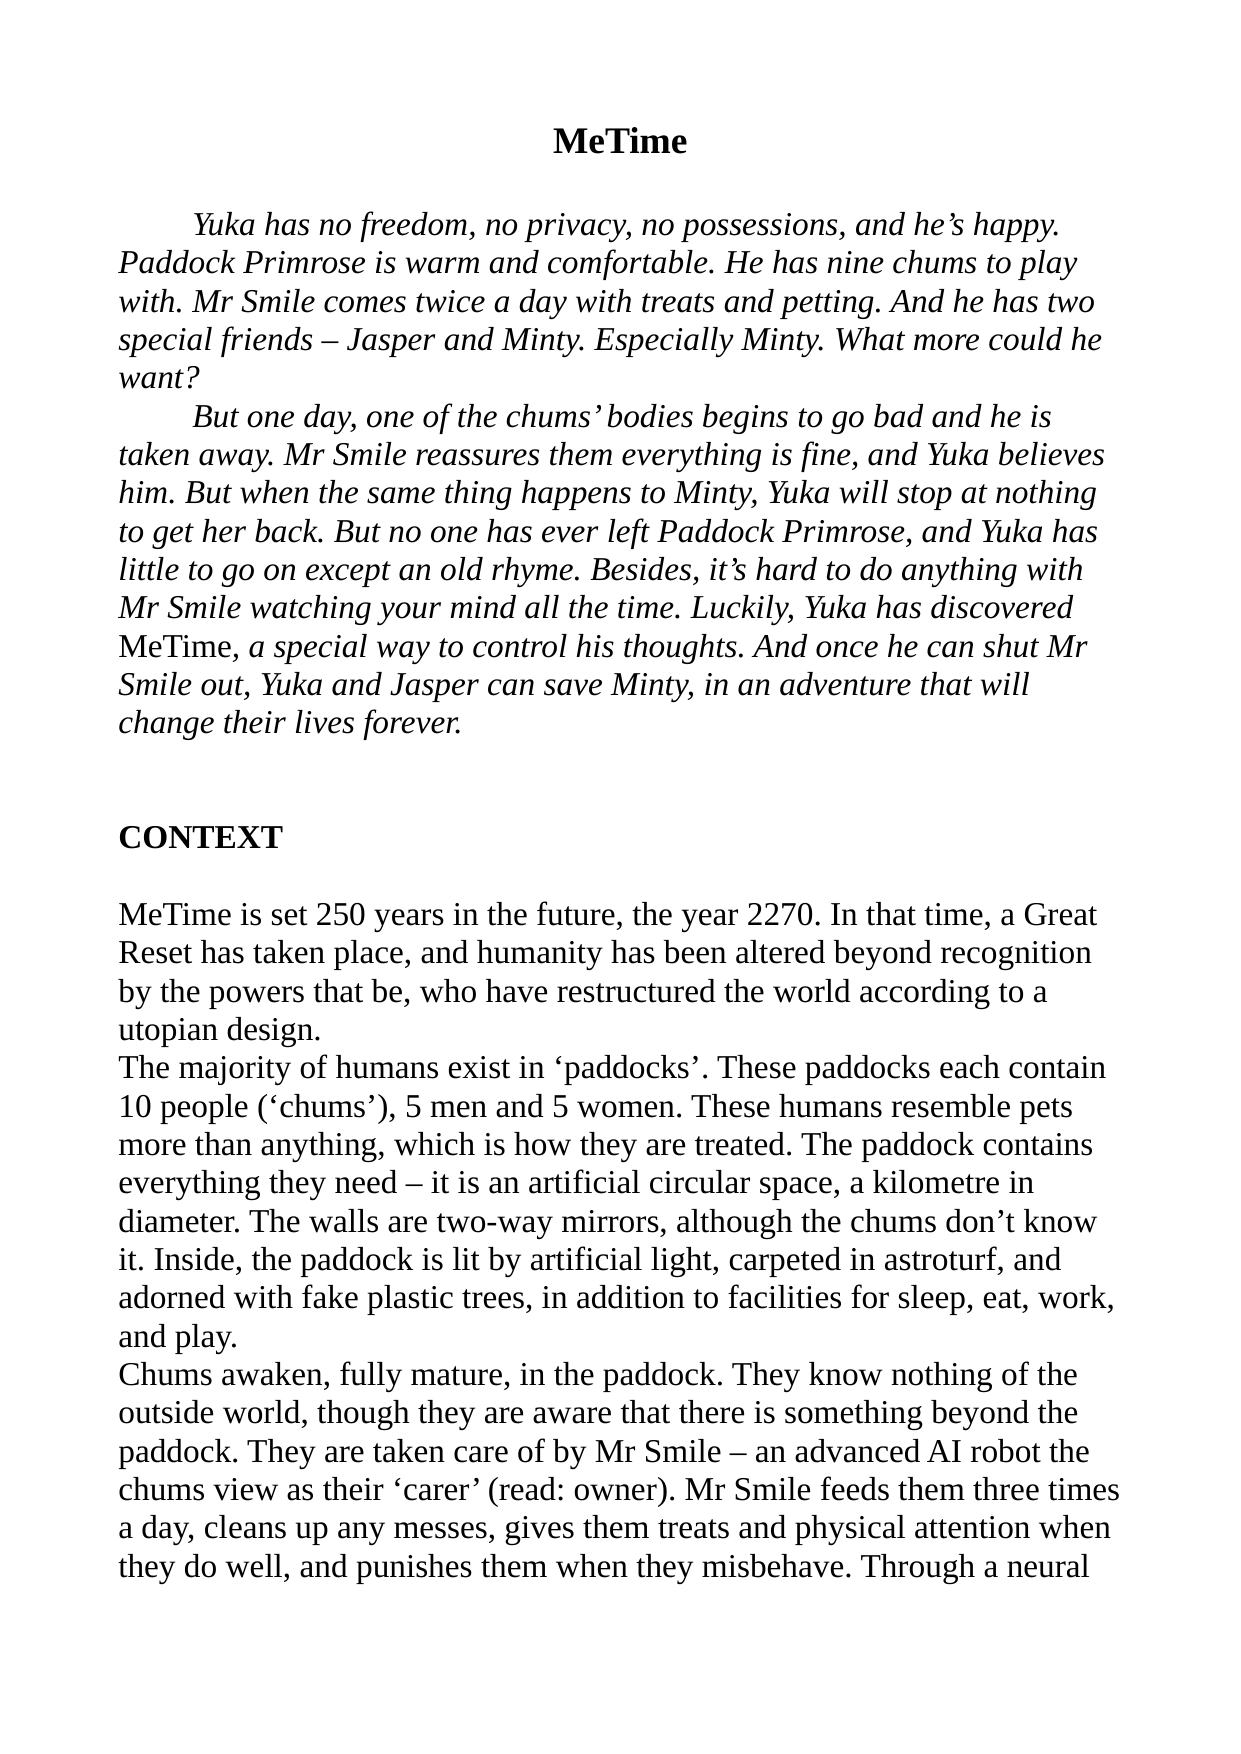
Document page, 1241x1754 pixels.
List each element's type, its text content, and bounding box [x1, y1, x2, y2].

text MeTime [118, 118, 1122, 161]
text The majority of humans exist in ‘paddocks’. These paddocks each contain 10 people (‘chums’), 5 men and 5 women. These humans resemble pets more than anything, which is how they are treated. The paddock contains everything they need – it is an artificial circular space, a kilometre in diameter. The walls are two-way mirrors, although the chums don’t know it. Inside, the paddock is lit by artificial light, carpeted in astroturf, and adorned with fake plastic trees, in addition to facilities for sleep, eat, work, and play. [118, 1048, 1122, 1354]
text MeTime is set 250 years in the future, the year 2270. In that time, a Great Reset has taken place, and humanity has been altered beyond recognition by the powers that be, who have restructured the world according to a utopian design. [118, 894, 1122, 1048]
text Yuka has no freedom, no privacy, no possessions, and he’s happy. Paddock Primrose is warm and comfortable. He has nine chums to play with. Mr Smile comes twice a day with treats and petting. And he has two special friends – Jasper and Minty. Especially Minty. What more could he want? [118, 204, 1122, 396]
text But one day, one of the chums’ bodies begins to go bad and he is taken away. Mr Smile reassures them everything is fine, and Yuka believes him. But when the same thing happens to Minty, Yuka will stop at nothing to get her back. But no one has ever left Paddock Primrose, and Yuka has little to go on except an old rhyme. Besides, it’s hard to do anything with Mr Smile watching your mind all the time. Luckily, Yuka has discovered MeTime, a special way to control his thoughts. And once he can shut Mr Smile out, Yuka and Jasper can save Minty, in an adventure that will change their lives forever. [118, 396, 1122, 741]
text CONTEXT [118, 818, 1122, 856]
text Chums awaken, fully mature, in the paddock. They know nothing of the outside world, though they are aware that there is something beyond the paddock. They are taken care of by Mr Smile – an advanced AI robot the chums view as their ‘carer’ (read: owner). Mr Smile feeds them three times a day, cleans up any messes, gives them treats and physical attention when they do well, and punishes them when they misbehave. Through a neural [118, 1354, 1122, 1584]
